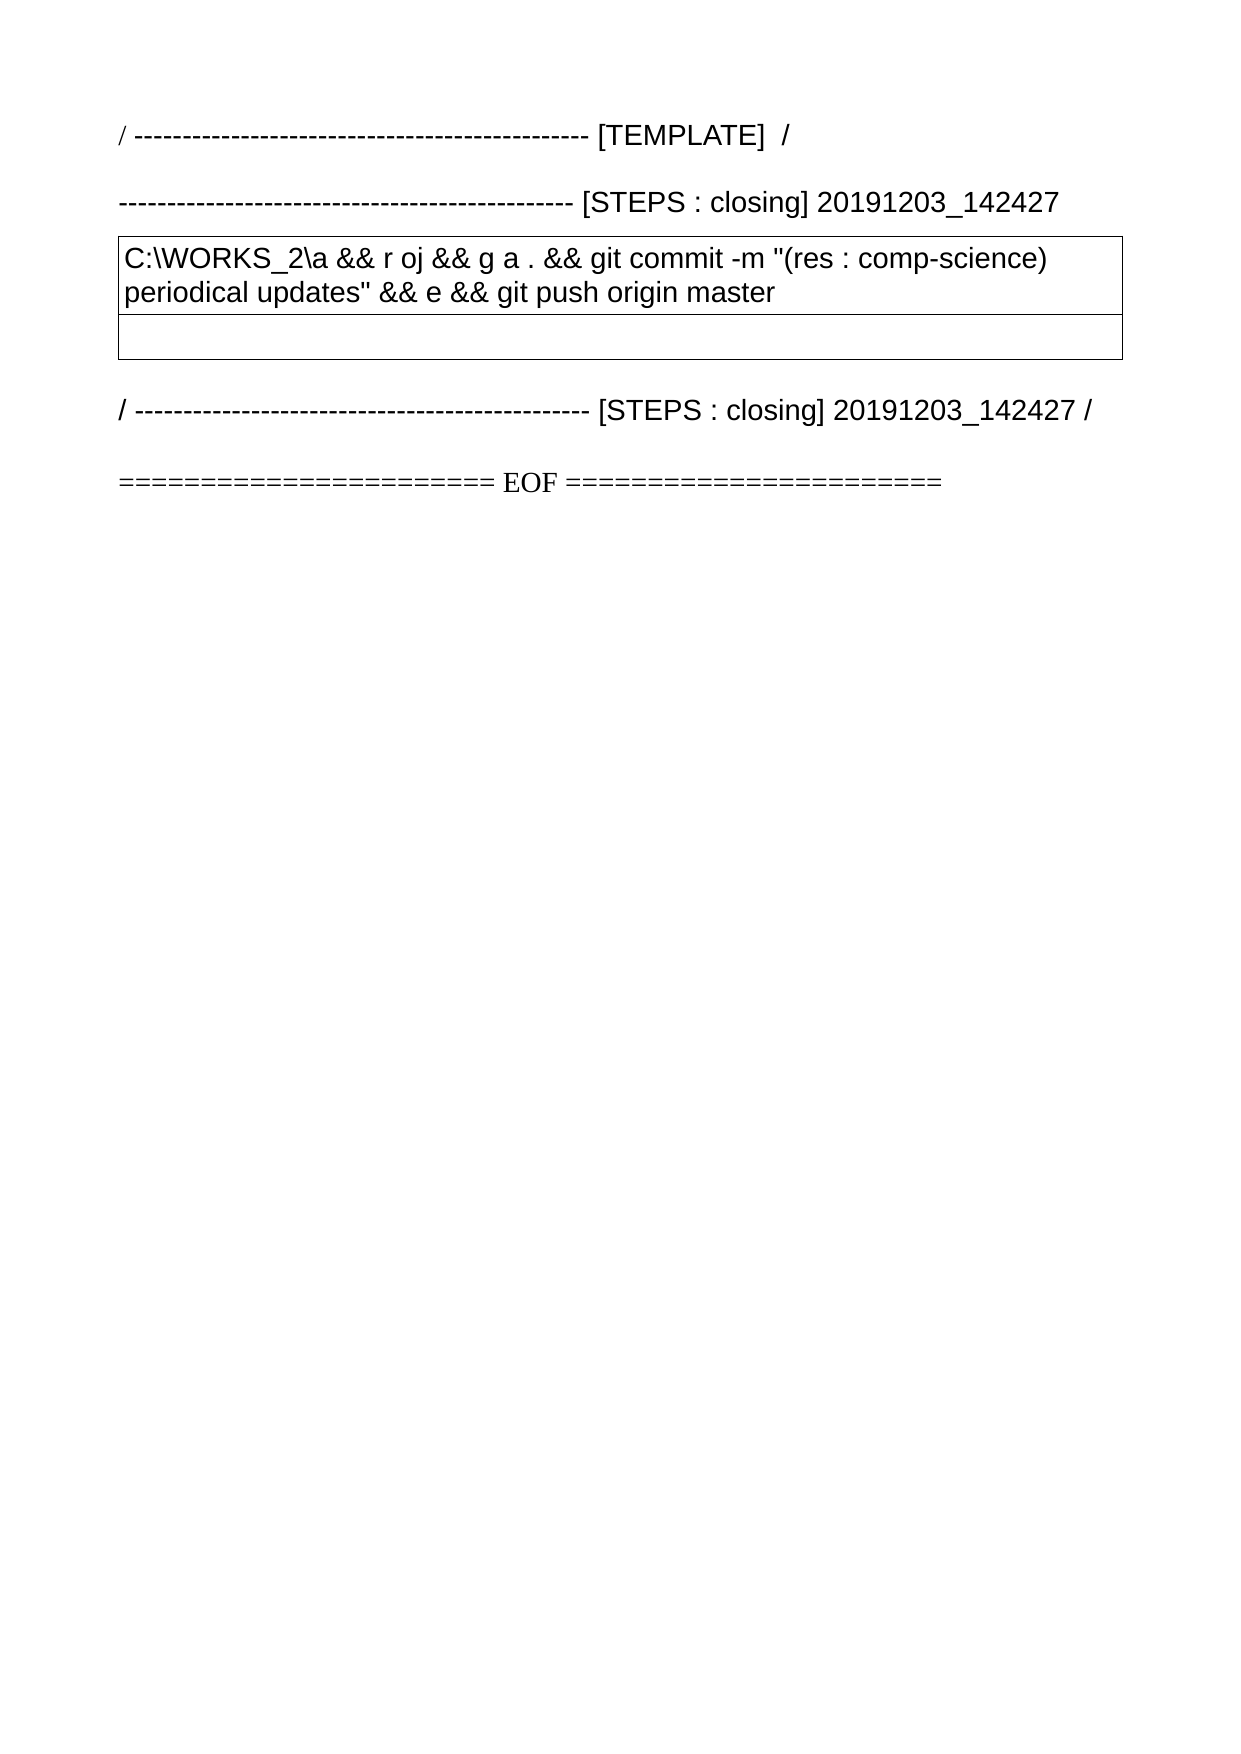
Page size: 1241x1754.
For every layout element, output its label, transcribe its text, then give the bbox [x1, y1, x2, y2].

text ======================= EOF ======================= [118, 465, 1122, 498]
text ----------------------------------------------- [STEPS : closing] 20191203_142427 [118, 185, 1122, 219]
table_header C:\WORKS_2\a && r oj && g a . && git commit -m "(res : comp-science) periodical updates" && e && git push origin master [119, 237, 1122, 314]
text / ----------------------------------------------- [TEMPLATE] / [118, 118, 1122, 152]
table_cell [119, 315, 1122, 359]
text / ----------------------------------------------- [STEPS : closing] 20191203_142427 / [118, 393, 1122, 427]
